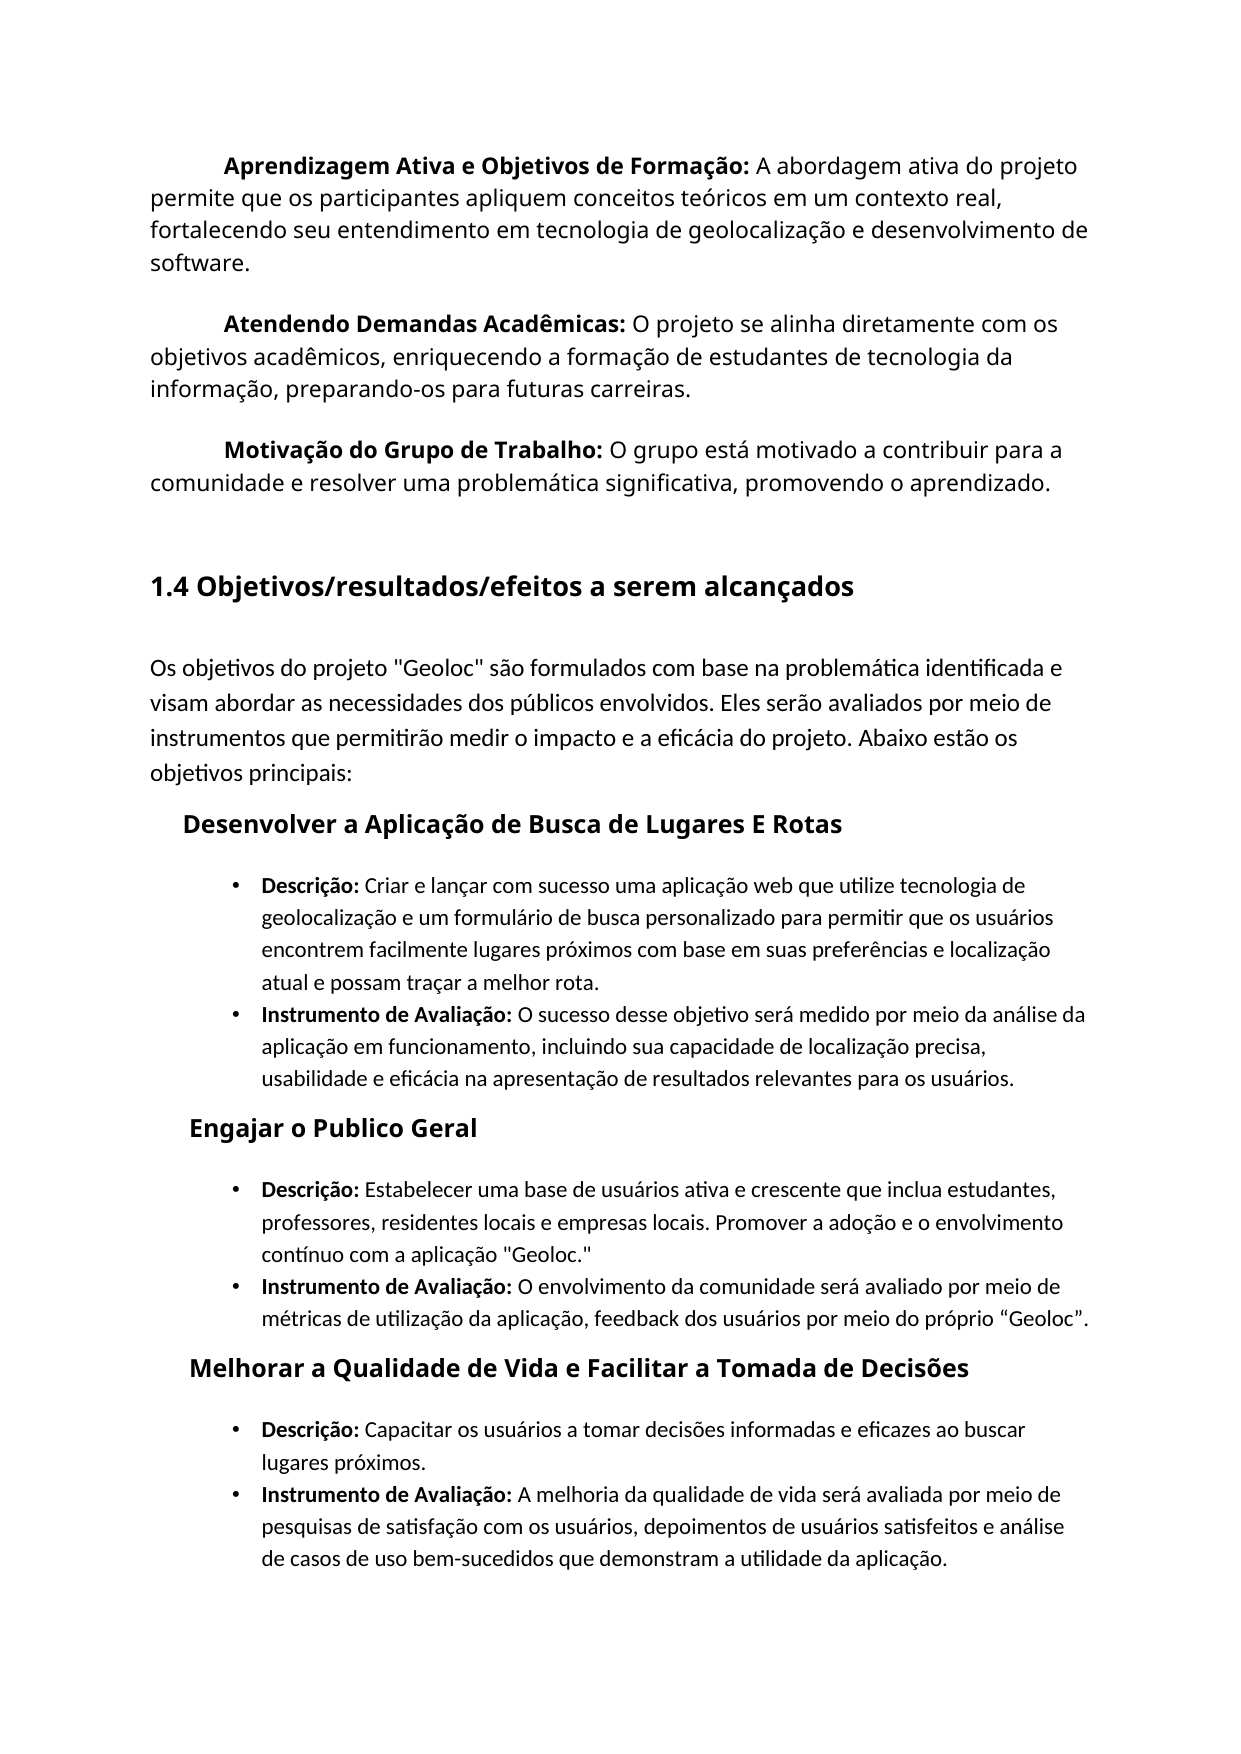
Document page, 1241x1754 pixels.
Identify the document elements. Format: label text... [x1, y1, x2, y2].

list Instrumento de Avaliação: A melhoria da qualidade de vida será avaliada por meio de pesquisas de satisfação com os usuários, depoimentos de usuários satisfeitos e análise de casos de uso bem-sucedidos que demonstram a utilidade da aplicação. [232, 1480, 1090, 1572]
list Descrição: Capacitar os usuários a tomar decisões informadas e eficazes ao buscar lugares próximos. [232, 1415, 1090, 1476]
list Instrumento de Avaliação: O envolvimento da comunidade será avaliado por meio de métricas de utilização da aplicação, feedback dos usuários por meio do próprio “Geoloc”. [232, 1272, 1090, 1332]
subtitle Motivação do Grupo de Trabalho: O grupo está motivado a contribuir para a comunidade e resolver uma problemática significativa, promovendo o aprendizado. [150, 434, 1090, 498]
list Instrumento de Avaliação: O sucesso desse objetivo será medido por meio da análise da aplicação em funcionamento, incluindo sua capacidade de localização precisa, usabilidade e eficácia na apresentação de resultados relevantes para os usuários. [232, 1000, 1090, 1092]
subtitle Melhorar a Qualidade de Vida e Facilitar a Tomada de Decisões [150, 1351, 1090, 1385]
subtitle Engajar o Publico Geral [150, 1111, 1090, 1145]
text Os objetivos do projeto "Geoloc" são formulados com base na problemática identificada e visam abordar as necessidades dos públicos envolvidos. Eles serão avaliados por meio de instrumentos que permitirão medir o impacto e a eficácia do projeto. Abaixo estão os objetivos principais: [150, 652, 1090, 787]
subtitle Desenvolver a Aplicação de Busca de Lugares E Rotas [150, 807, 1090, 841]
subtitle Atendendo Demandas Acadêmicas: O projeto se alinha diretamente com os objetivos acadêmicos, enriquecendo a formação de estudantes de tecnologia da informação, preparando-os para futuras carreiras. [150, 308, 1090, 404]
list Descrição: Criar e lançar com sucesso uma aplicação web que utilize tecnologia de geolocalização e um formulário de busca personalizado para permitir que os usuários encontrem facilmente lugares próximos com base em suas preferências e localização atual e possam traçar a melhor rota. [232, 871, 1090, 996]
list Descrição: Estabelecer uma base de usuários ativa e crescente que inclua estudantes, professores, residentes locais e empresas locais. Promover a adoção e o envolvimento contínuo com a aplicação "Geoloc." [232, 1175, 1090, 1268]
subtitle 1.4 Objetivos/resultados/efeitos a serem alcançados [150, 567, 1090, 604]
subtitle Aprendizagem Ativa e Objetivos de Formação: A abordagem ativa do projeto permite que os participantes apliquem conceitos teóricos em um contexto real, fortalecendo seu entendimento em tecnologia de geolocalização e desenvolvimento de software. [150, 150, 1090, 278]
